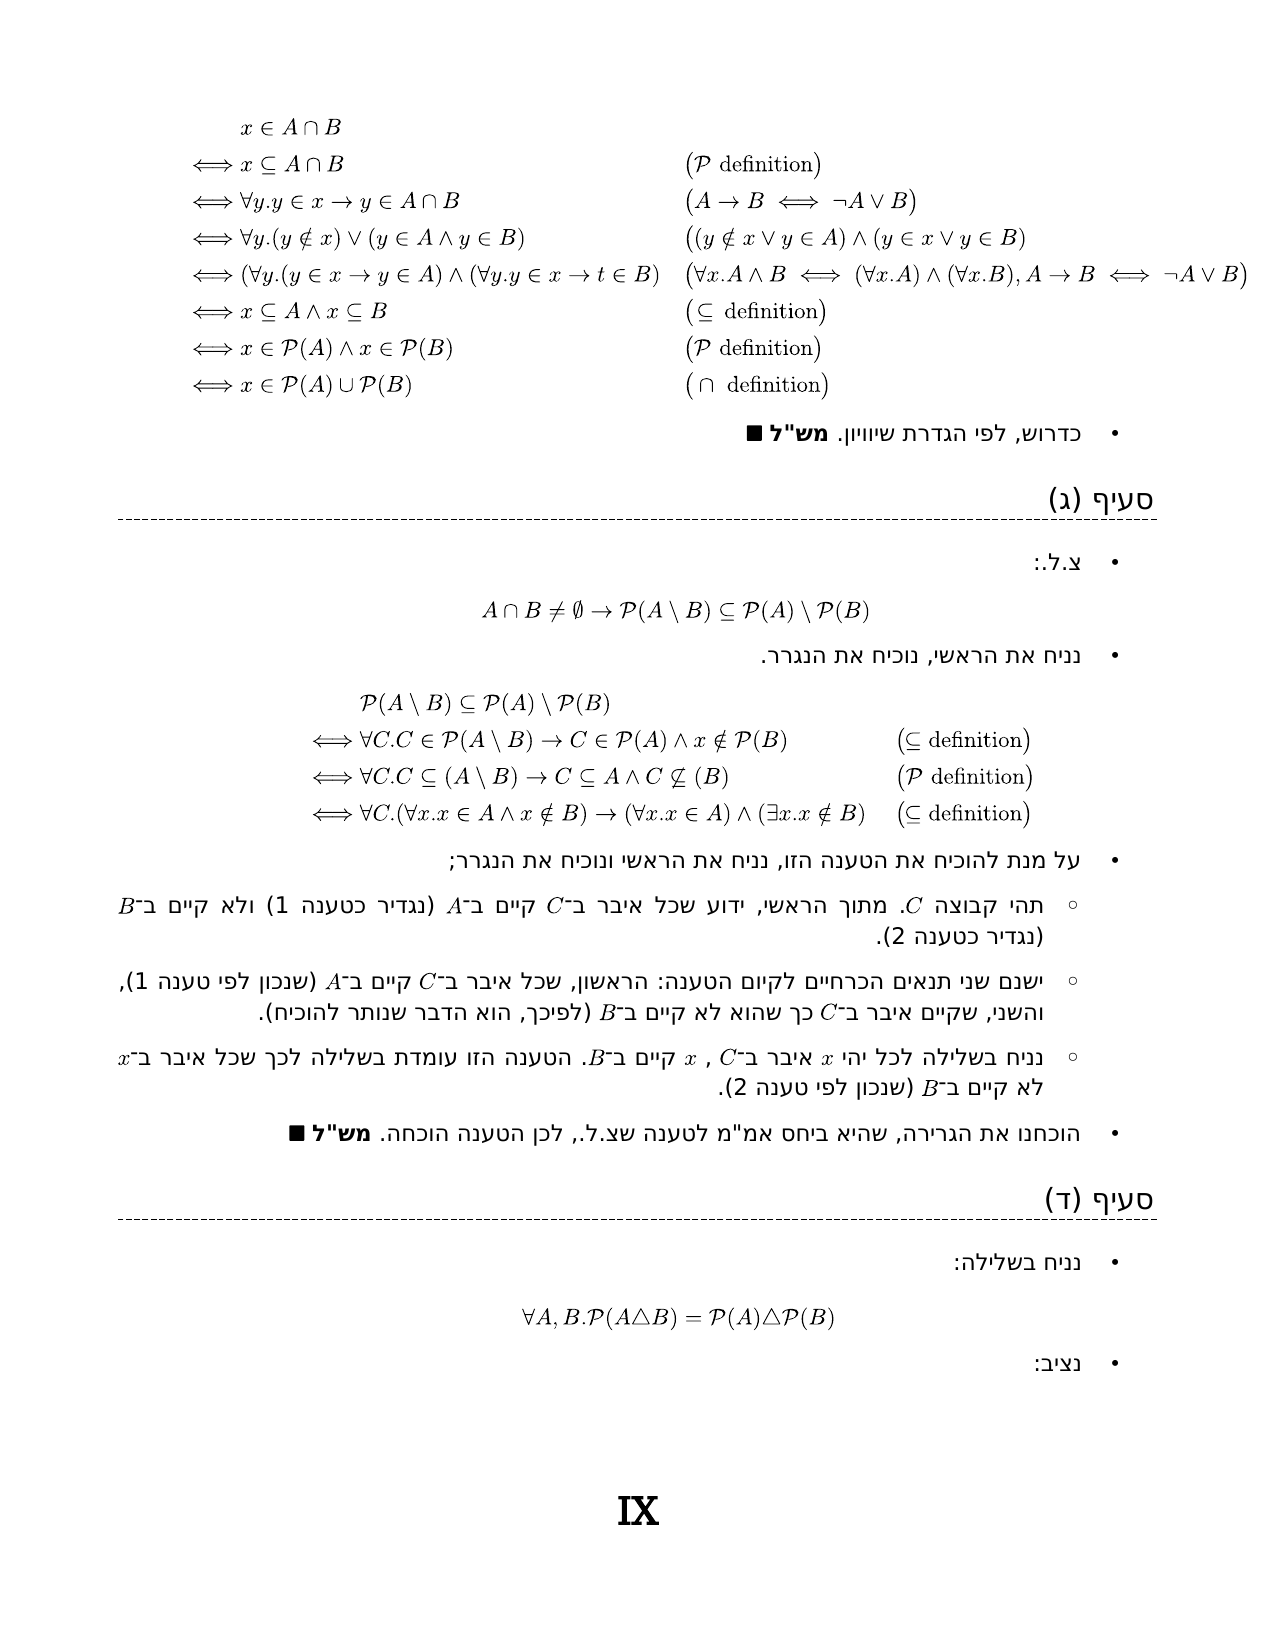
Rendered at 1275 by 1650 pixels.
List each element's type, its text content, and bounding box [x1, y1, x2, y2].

subtitle סעיף (ד) [118, 1179, 1157, 1219]
list נניח את הראשי, נוכיח את הנגרר. [118, 642, 1119, 668]
list נציב: [118, 1350, 1119, 1376]
list הוכחנו את הגרירה, שהיא ביחס אמ"מ לטענה שצ.ל., לכן הטענה הוכחה. מש"ל [118, 1120, 1119, 1146]
list צ.ל.: [118, 549, 1119, 576]
list תהי קבוצה . מתוך הראשי, ידוע שכל איבר ב־ קיים ב־ (נגדיר כטענה 1) ולא קיים ב־ (נגדיר כטענה 2). [118, 892, 1082, 949]
list כדרוש, לפי הגדרת שיוויון. מש"ל [118, 420, 1119, 446]
list נניח בשלילה: [118, 1249, 1119, 1276]
list על מנת להוכיח את הטענה הזו, נניח את הראשי ונוכיח את הנגרר; [118, 847, 1119, 874]
list ישנם שני תנאים הכרחיים לקיום הטענה: הראשון, שכל איבר ב־ קיים ב־ (שנכון לפי טענה 1), והשני, שקיים איבר ב־ כך שהוא לא קיים ב־ (לפיכך, הוא הדבר שנותר להוכיח). [118, 968, 1082, 1025]
subtitle סעיף (ג) [118, 479, 1157, 519]
list נניח בשלילה לכל יהי איבר ב־ , קיים ב־. הטענה הזו עומדת בשלילה לכך שכל איבר ב־ לא קיים ב־ (שנכון לפי טענה 2). [118, 1044, 1082, 1101]
